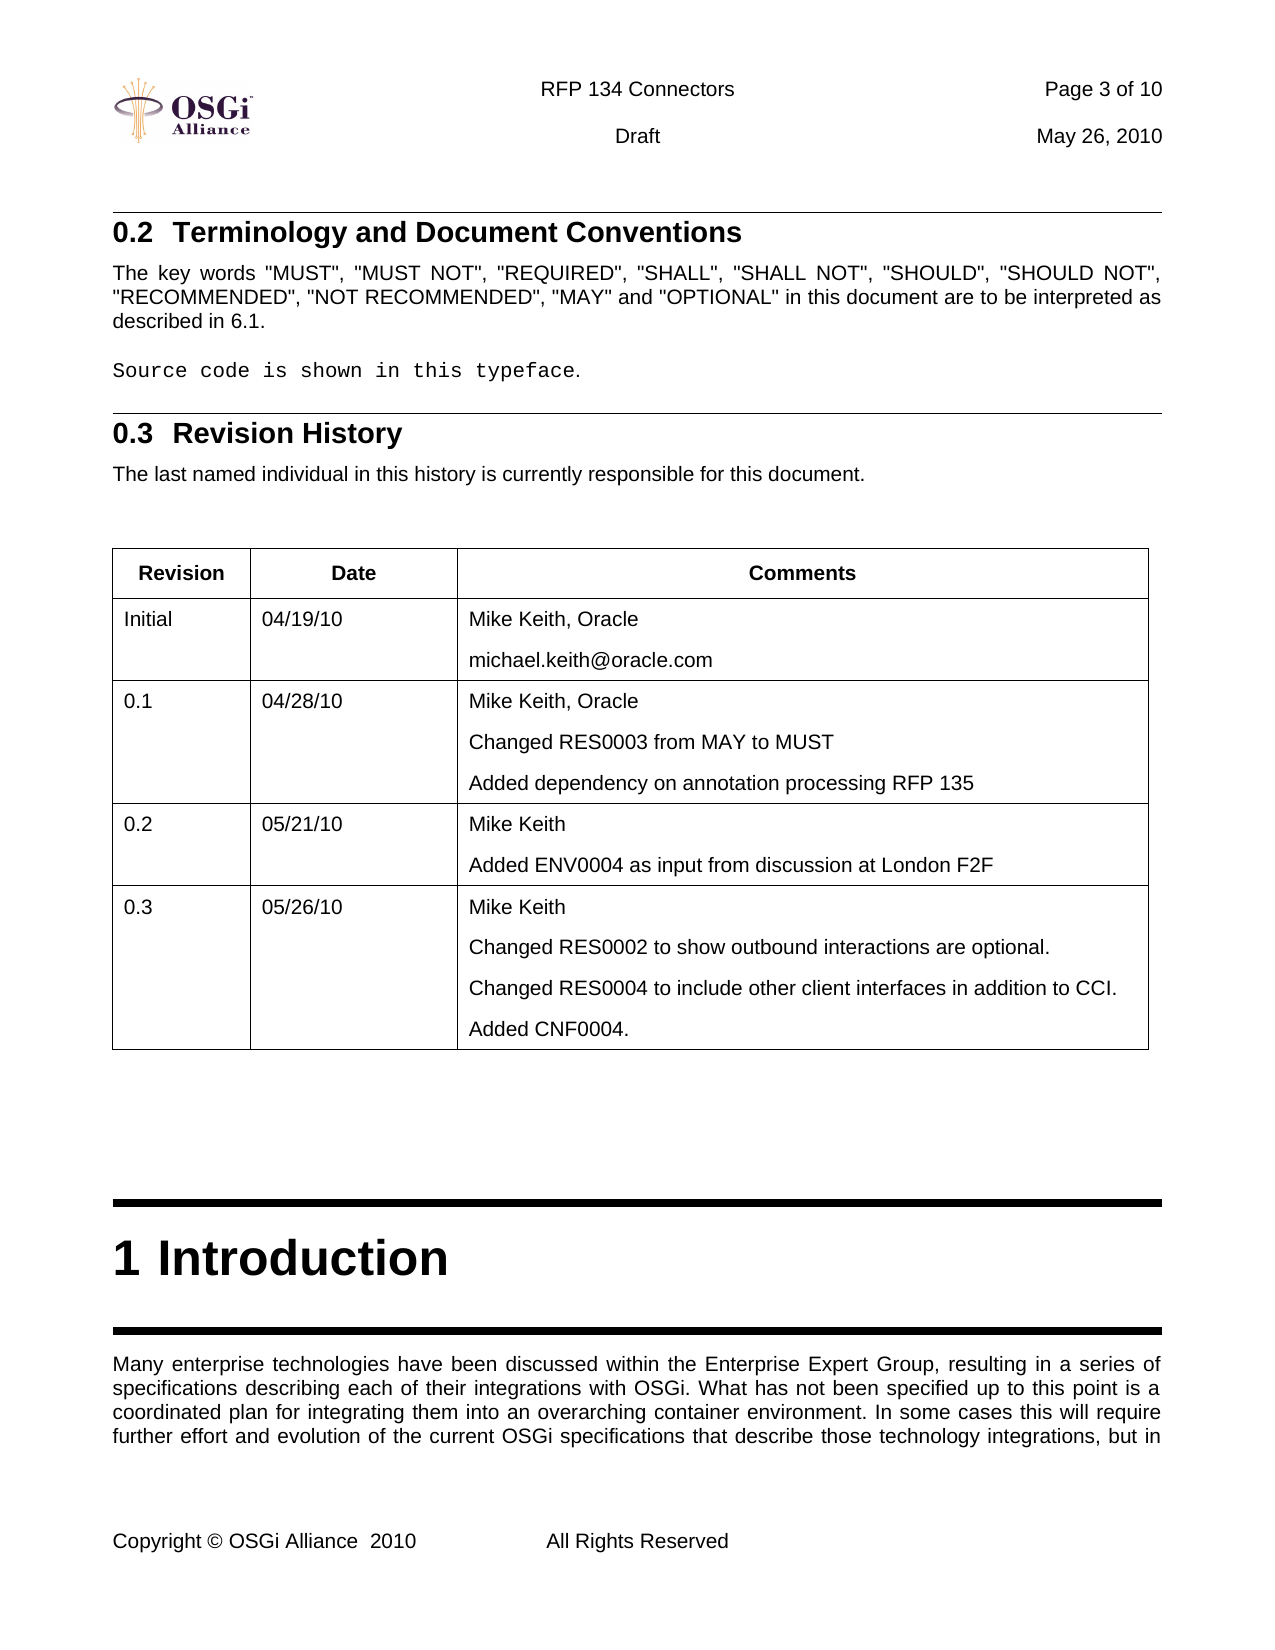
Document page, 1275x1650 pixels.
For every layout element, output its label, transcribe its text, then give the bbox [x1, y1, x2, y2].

table_cell Mike Keith, Oracle michael.keith@oracle.com [458, 599, 1148, 680]
text Many enterprise technologies have been discussed within the Enterprise Expert Group, resulting in a series of specifications describing each of their integrations with OSGi. What has not been specified up to this point is a coordinated plan for integrating them into an overarching container environment. In some cases this will require further effort and evolution of the current OSGi specifications that describe those technology integrations, but in [112, 1352, 1162, 1448]
table_header Date [251, 549, 457, 598]
table_cell 0.1 [113, 681, 250, 803]
table_cell Initial [113, 599, 250, 680]
text Source code is shown in this typeface. [112, 358, 1162, 384]
table_cell Mike Keith Added ENV0004 as input from discussion at London F2F [458, 804, 1148, 885]
subtitle Introduction [112, 1200, 1162, 1335]
table_cell 0.2 [113, 804, 250, 885]
picture [114, 78, 254, 143]
table_cell Mike Keith, Oracle Changed RES0003 from MAY to MUST Added dependency on annotation processing RFP 135 [458, 681, 1148, 803]
subtitle Revision History [112, 414, 1162, 450]
table_cell 05/26/10 [251, 886, 457, 1049]
text The key words "MUST", "MUST NOT", "REQUIRED", "SHALL", "SHALL NOT", "SHOULD", "SHOULD NOT", "RECOMMENDED", "NOT RECOMMENDED", "MAY" and "OPTIONAL" in this document are to be interpreted as described in 6.1. [112, 261, 1162, 333]
table_cell 0.3 [113, 886, 250, 1049]
table_cell 05/21/10 [251, 804, 457, 885]
text The last named individual in this history is currently responsible for this document. [112, 462, 1162, 486]
table_cell 04/19/10 [251, 599, 457, 680]
subtitle Terminology and Document Conventions [112, 213, 1162, 249]
table_header Revision [113, 549, 250, 598]
table_cell 04/28/10 [251, 681, 457, 803]
table_header Comments [458, 549, 1148, 598]
table_cell Mike Keith Changed RES0002 to show outbound interactions are optional. Changed RES0004 to include other client interfaces in addition to CCI. Added CNF0004. [458, 886, 1148, 1049]
